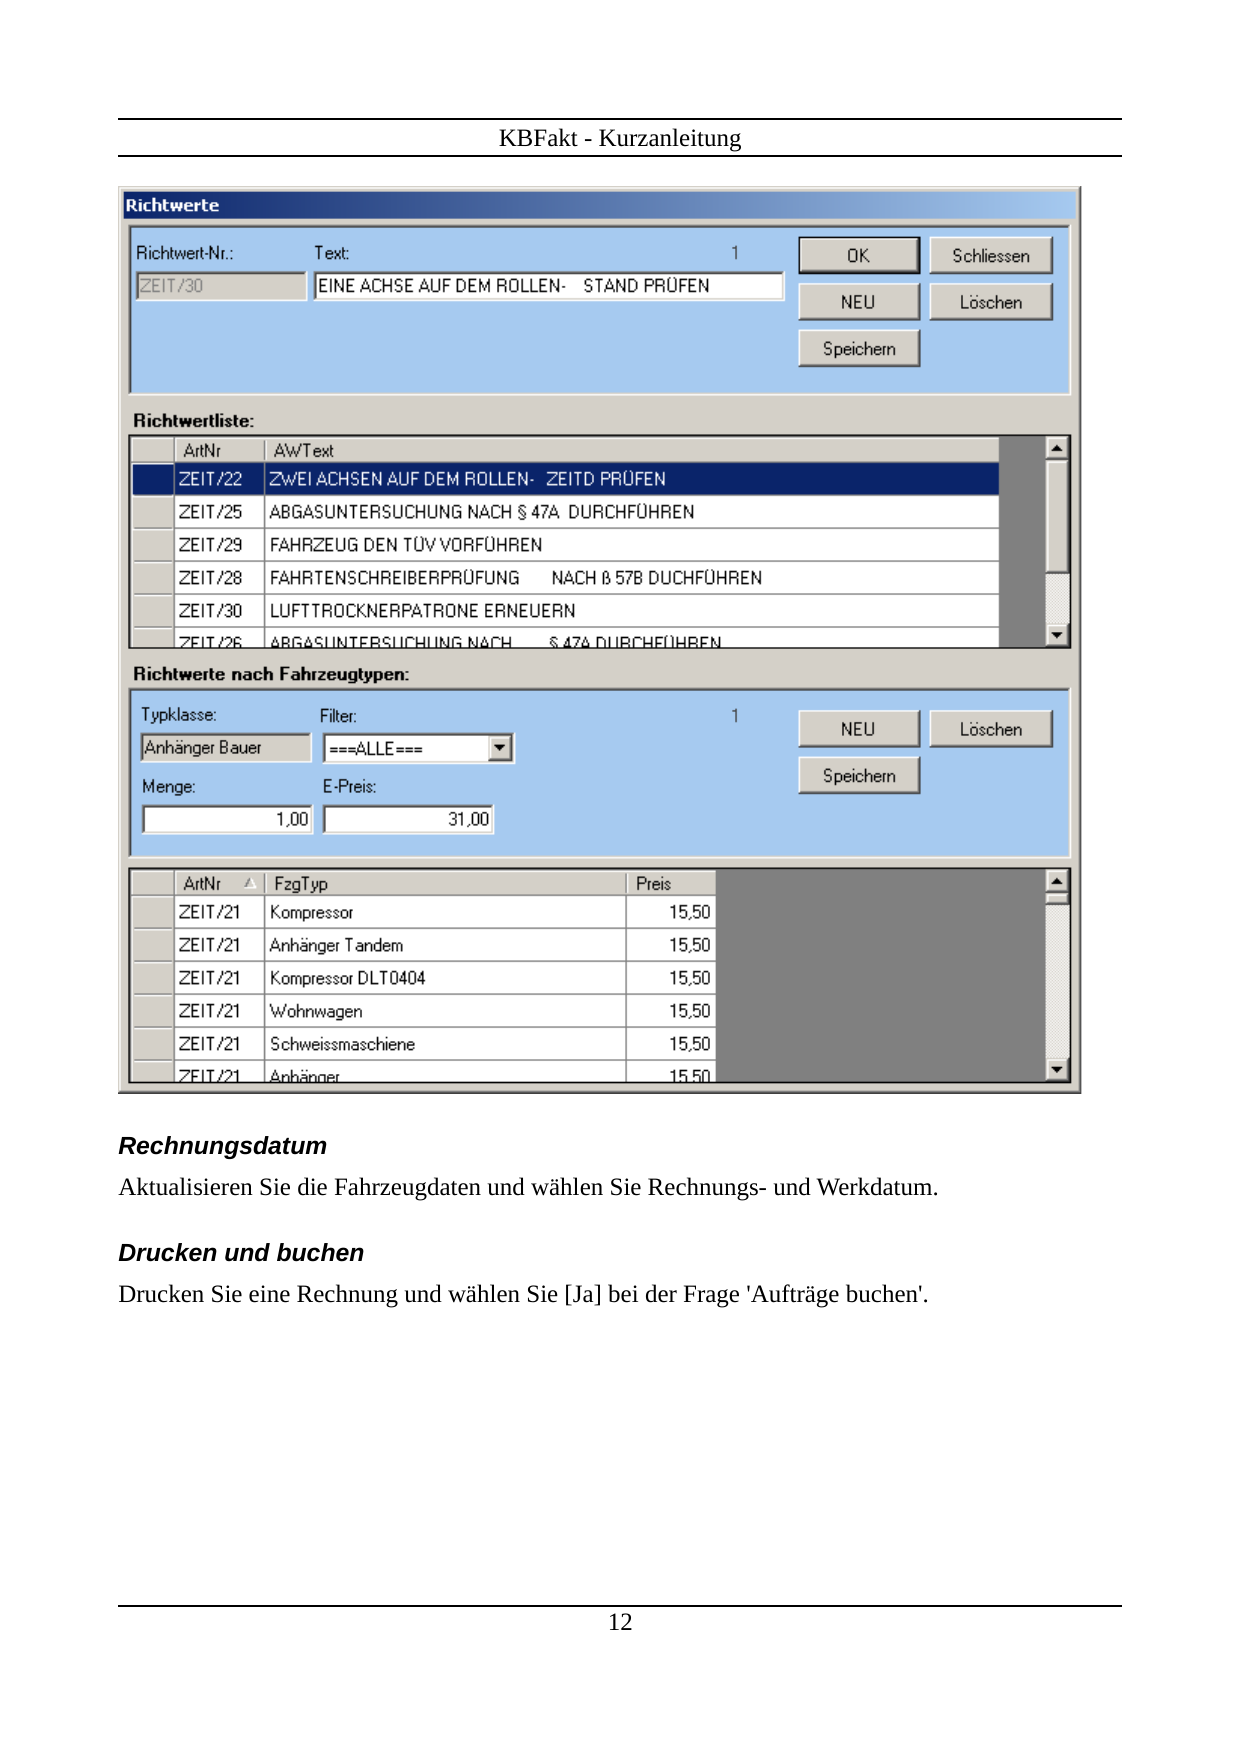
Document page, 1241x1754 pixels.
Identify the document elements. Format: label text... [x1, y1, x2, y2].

subtitle Drucken und buchen [118, 1238, 1122, 1267]
text Aktualisieren Sie die Fahrzeugdaten und wählen Sie Rechnungs- und Werkdatum. [118, 1172, 1122, 1201]
text Drucken Sie eine Rechnung und wählen Sie [Ja] bei der Frage 'Aufträge buchen'. [118, 1279, 1122, 1308]
picture [118, 186, 1082, 1094]
subtitle Rechnungsdatum [118, 1131, 1122, 1159]
